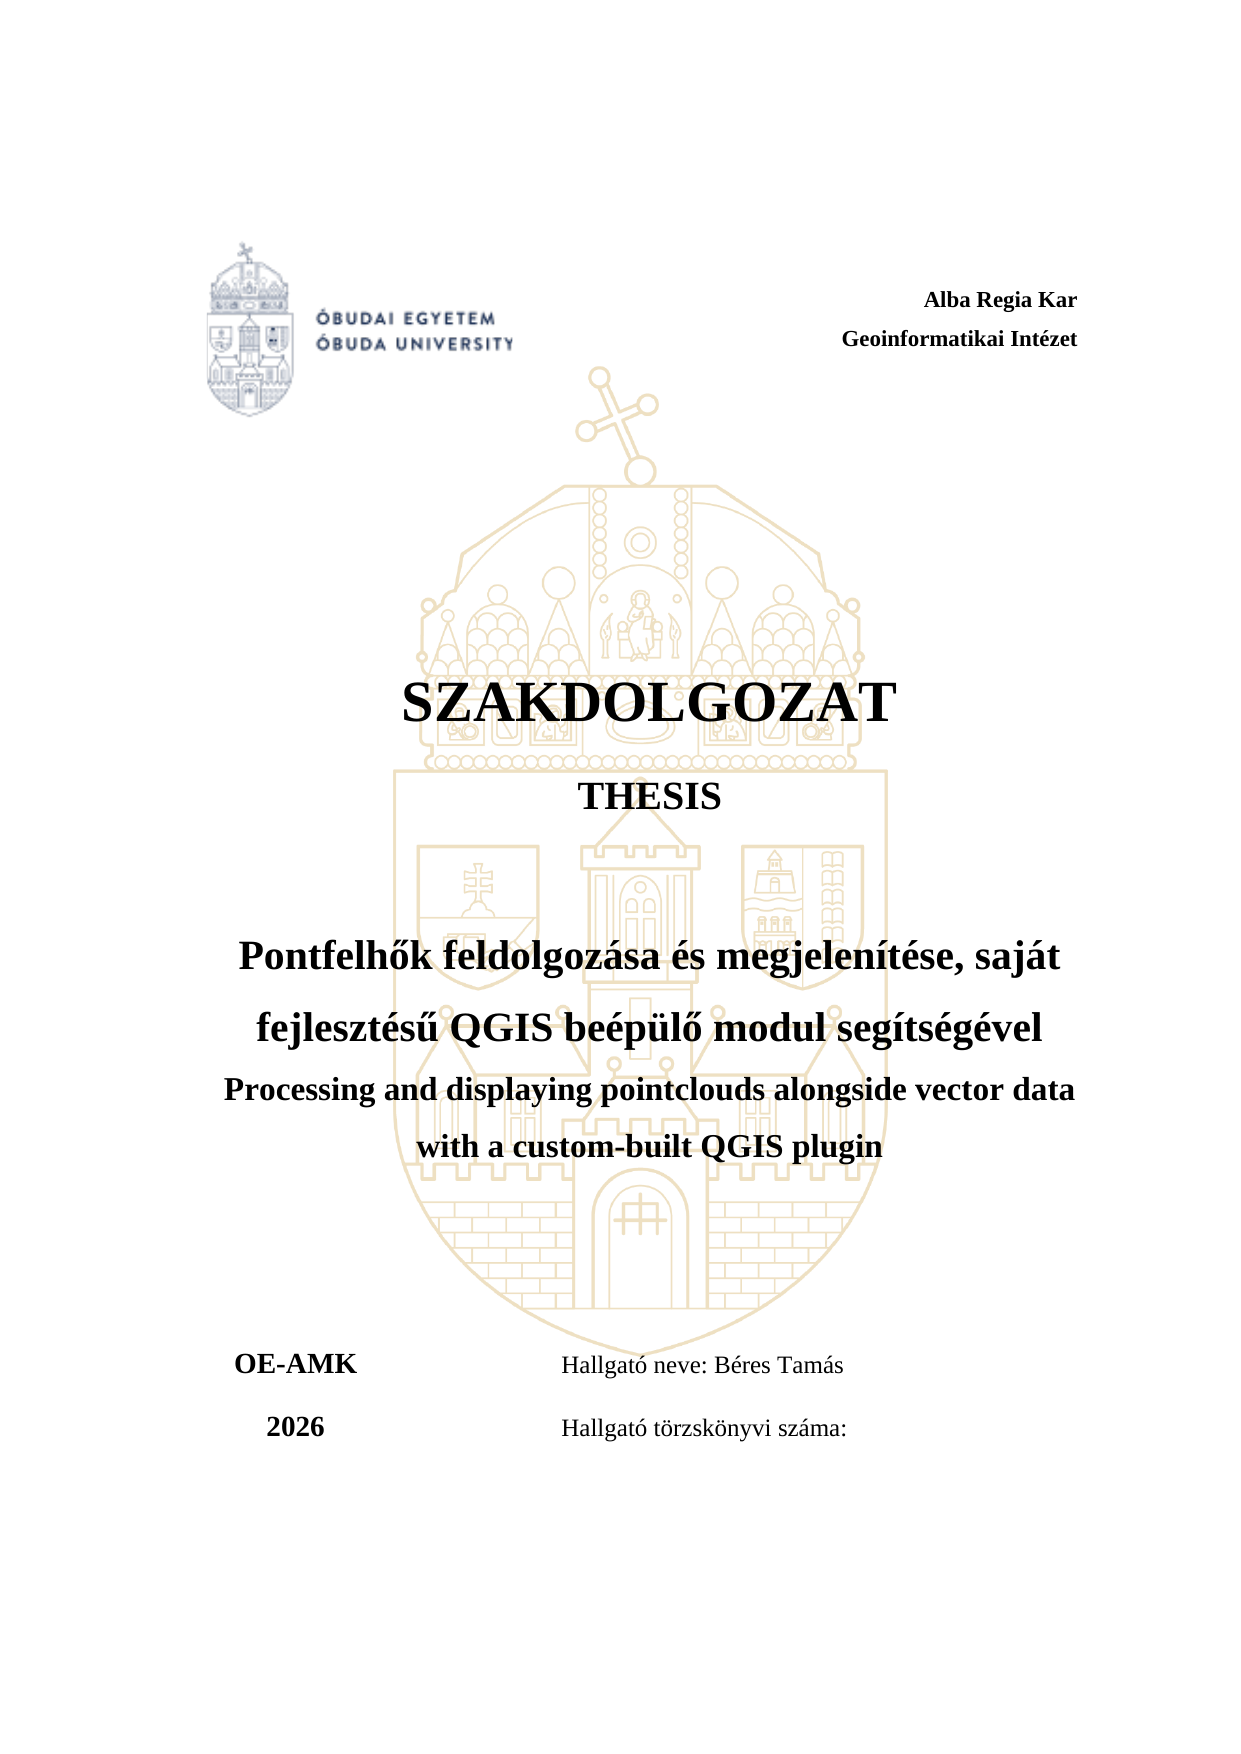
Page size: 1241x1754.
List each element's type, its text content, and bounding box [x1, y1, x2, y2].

text Pontfelhők feldolgozása és megjelenítése, saját fejlesztésű QGIS beépülő modul segítségével Processing and displaying pointclouds alongside vector data with a custom-built QGIS plugin [207, 930, 1092, 1165]
text SZAKDOLGOZAT thesis [207, 667, 1092, 820]
text Geoinformatikai Intézet [339, 325, 1077, 351]
text OE-AMK Hallgató neve: Béres Tamás [207, 1347, 1092, 1380]
text Alba Regia Kar [339, 286, 1077, 312]
text 2026 Hallgató törzskönyvi száma: [207, 1409, 1092, 1443]
picture [128, 108, 1152, 1556]
